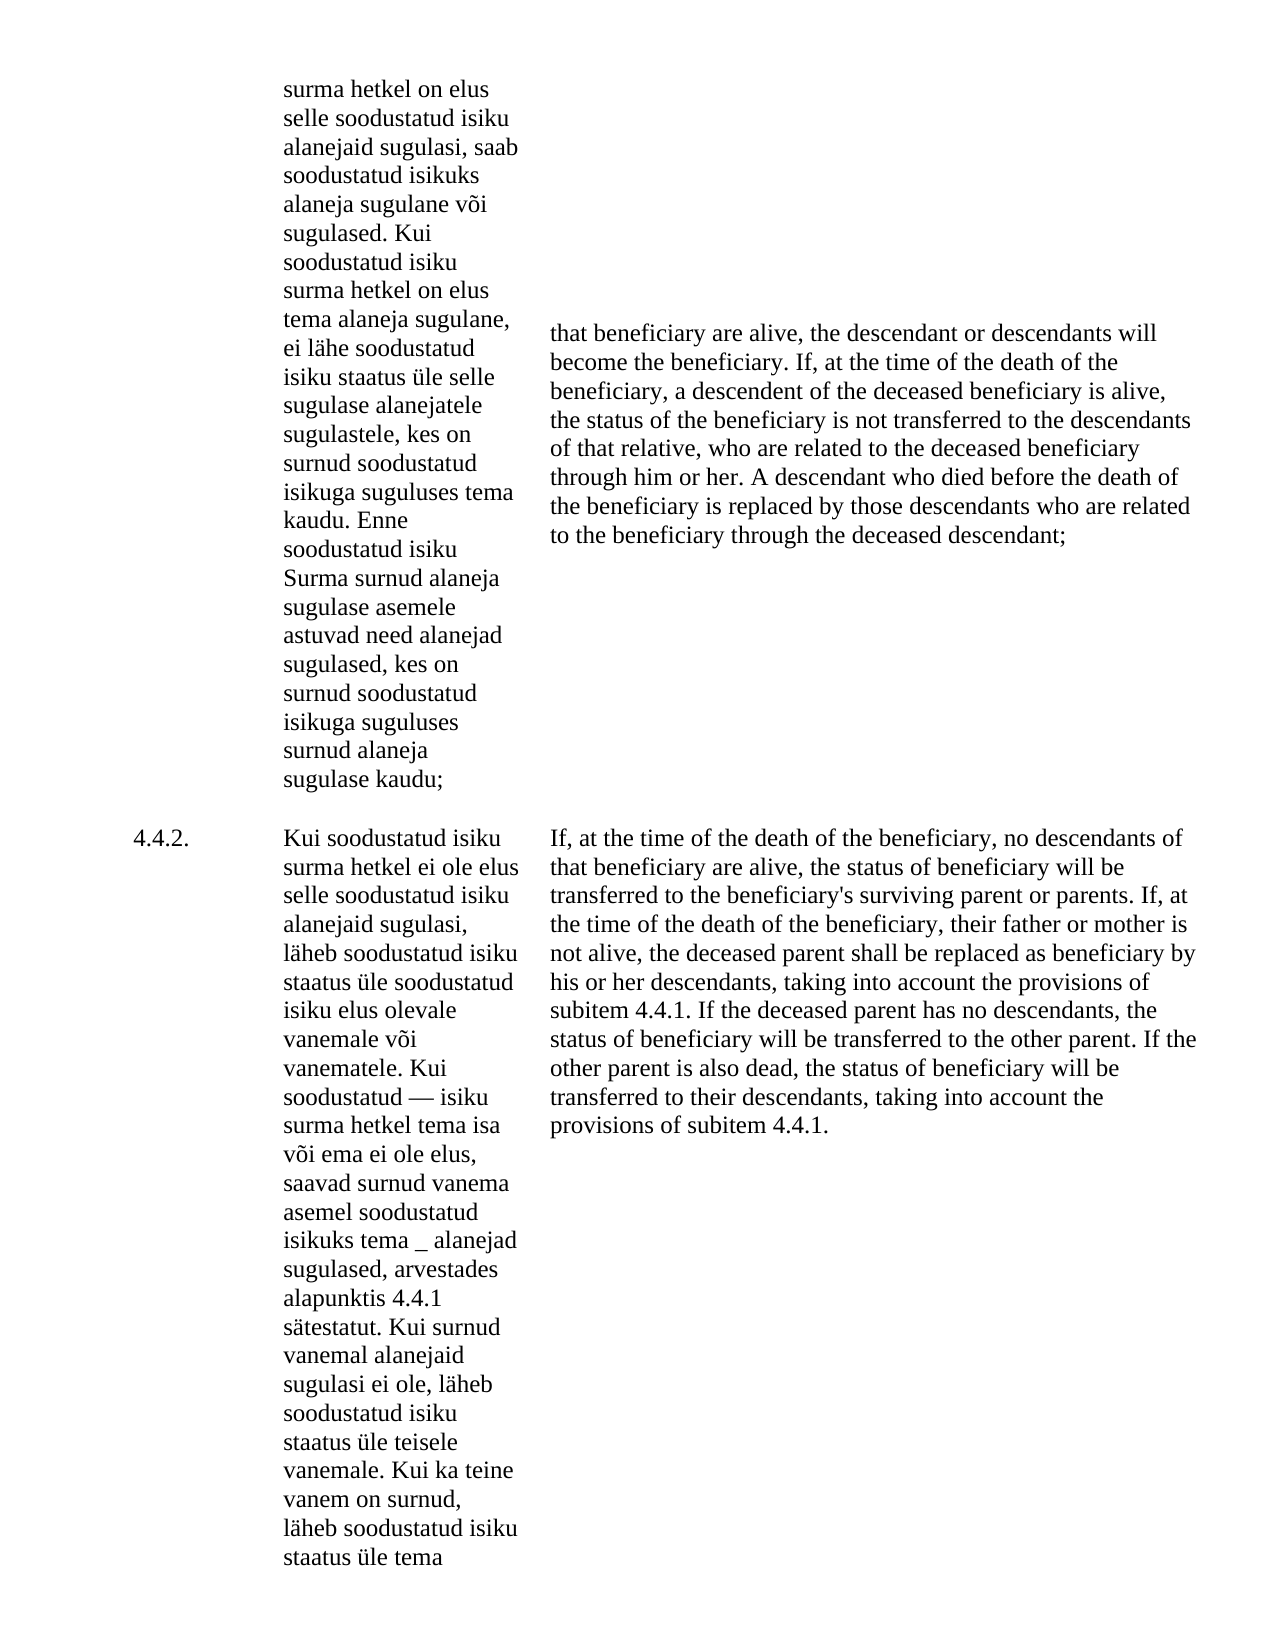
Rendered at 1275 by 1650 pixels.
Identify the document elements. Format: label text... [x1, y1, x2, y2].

table_cell that beneficiary are alive, the descendant or descendants will become the beneficiary. If, at the time of the death of the beneficiary, a descendent of the deceased beneficiary is alive, the status of the beneficiary is not transferred to the descendants of that relative, who are related to the deceased beneficiary through him or her. A descendant who died before the death of the beneficiary is replaced by those descendants who are related to the beneficiary through the deceased descendant; [535, 59, 1216, 808]
table_cell If, at the time of the death of the beneficiary, no descendants of that beneficiary are alive, the status of beneficiary will be transferred to the beneficiary's surviving parent or parents. If, at the time of the death of the beneficiary, their father or mother is not alive, the deceased parent shall be replaced as beneficiary by his or her descendants, taking into account the provisions of subitem 4.4.1. If the deceased parent has no descendants, the status of beneficiary will be transferred to the other parent. If the other parent is also dead, the status of beneficiary will be transferred to their descendants, taking into account the provisions of subitem 4.4.1. [535, 808, 1216, 1585]
table_cell Kui soodustatud isiku surma hetkel ei ole elus selle soodustatud isiku alanejaid sugulasi, läheb soodustatud isiku staatus üle soodustatud isiku elus olevale vanemale või vanematele. Kui soodustatud — isiku surma hetkel tema isa või ema ei ole elus, saavad surnud vanema asemel soodustatud isikuks tema _ alanejad sugulased, arvestades alapunktis 4.4.1 sätestatut. Kui surnud vanemal alanejaid sugulasi ei ole, läheb soodustatud isiku staatus üle teisele vanemale. Kui ka teine vanem on surnud, läheb soodustatud isiku staatus üle tema [118, 808, 535, 1585]
table_cell surma hetkel on elus selle soodustatud isiku alanejaid sugulasi, saab soodustatud isikuks alaneja sugulane või sugulased. Kui soodustatud isiku surma hetkel on elus tema alaneja sugulane, ei lähe soodustatud isiku staatus üle selle sugulase alanejatele sugulastele, kes on surnud soodustatud isikuga suguluses tema kaudu. Enne soodustatud isiku Surma surnud alaneja sugulase asemele astuvad need alanejad sugulased, kes on surnud soodustatud isikuga suguluses surnud alaneja sugulase kaudu; [118, 59, 535, 808]
